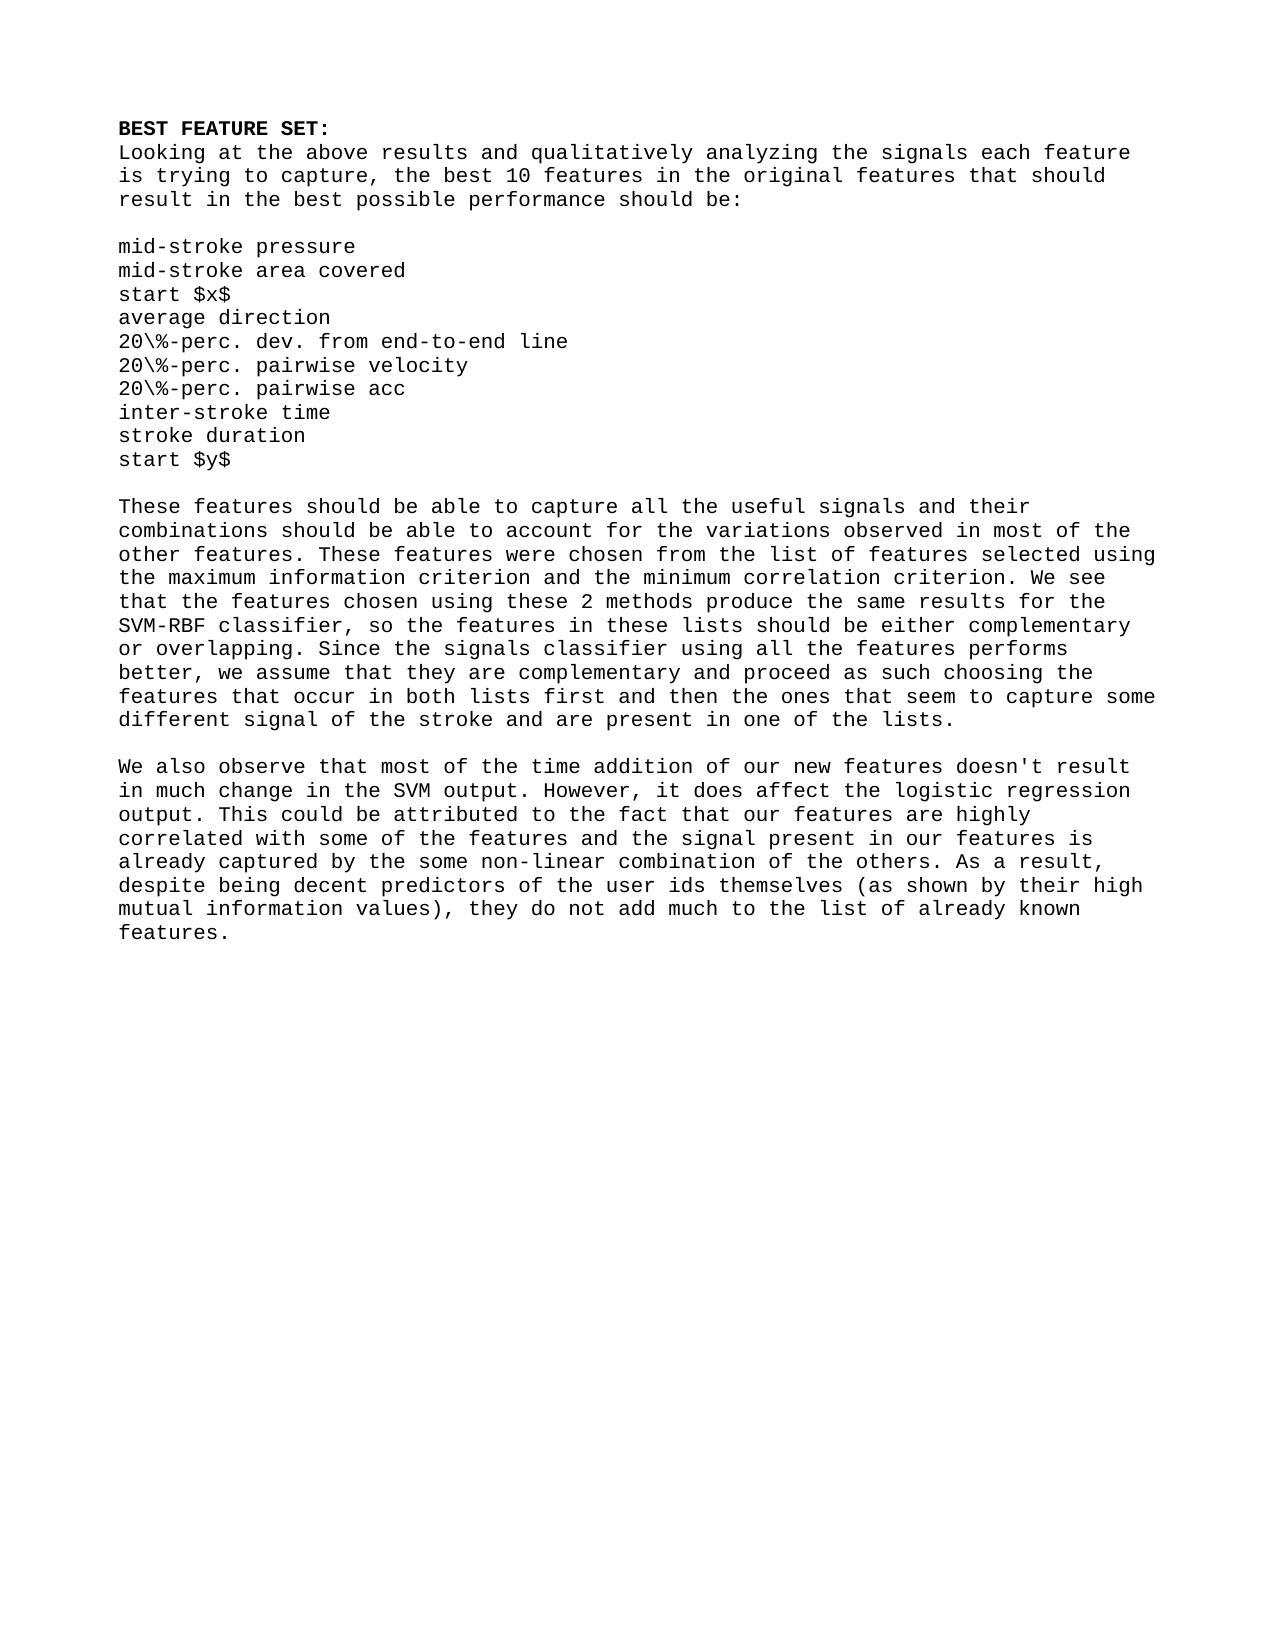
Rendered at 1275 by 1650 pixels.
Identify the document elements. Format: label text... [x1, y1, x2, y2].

text 20\%-perc. dev. from end-to-end line [118, 331, 1157, 354]
text start $y$ [118, 449, 1157, 473]
text BEST FEATURE SET: [118, 118, 1157, 142]
text mid-stroke pressure [118, 236, 1157, 260]
text Looking at the above results and qualitatively analyzing the signals each feature is trying to capture, the best 10 features in the original features that should result in the best possible performance should be: [118, 142, 1157, 213]
text start $x$ [118, 284, 1157, 307]
text We also observe that most of the time addition of our new features doesn't result in much change in the SVM output. However, it does affect the logistic regression output. This could be attributed to the fact that our features are highly correlated with some of the features and the signal present in our features is already captured by the some non-linear combination of the others. As a result, despite being decent predictors of the user ids themselves (as shown by their high mutual information values), they do not add much to the list of already known features. [118, 757, 1157, 946]
text mid-stroke area covered [118, 260, 1157, 284]
text average direction [118, 307, 1157, 331]
text 20\%-perc. pairwise acc [118, 378, 1157, 402]
text inter-stroke time [118, 402, 1157, 426]
text These features should be able to capture all the useful signals and their combinations should be able to account for the variations observed in most of the other features. These features were chosen from the list of features selected using the maximum information criterion and the minimum correlation criterion. We see that the features chosen using these 2 methods produce the same results for the SVM-RBF classifier, so the features in these lists should be either complementary or overlapping. Since the signals classifier using all the features performs better, we assume that they are complementary and proceed as such choosing the features that occur in both lists first and then the ones that seem to capture some different signal of the stroke and are present in one of the lists. [118, 496, 1157, 733]
text 20\%-perc. pairwise velocity [118, 354, 1157, 378]
text stroke duration [118, 426, 1157, 449]
